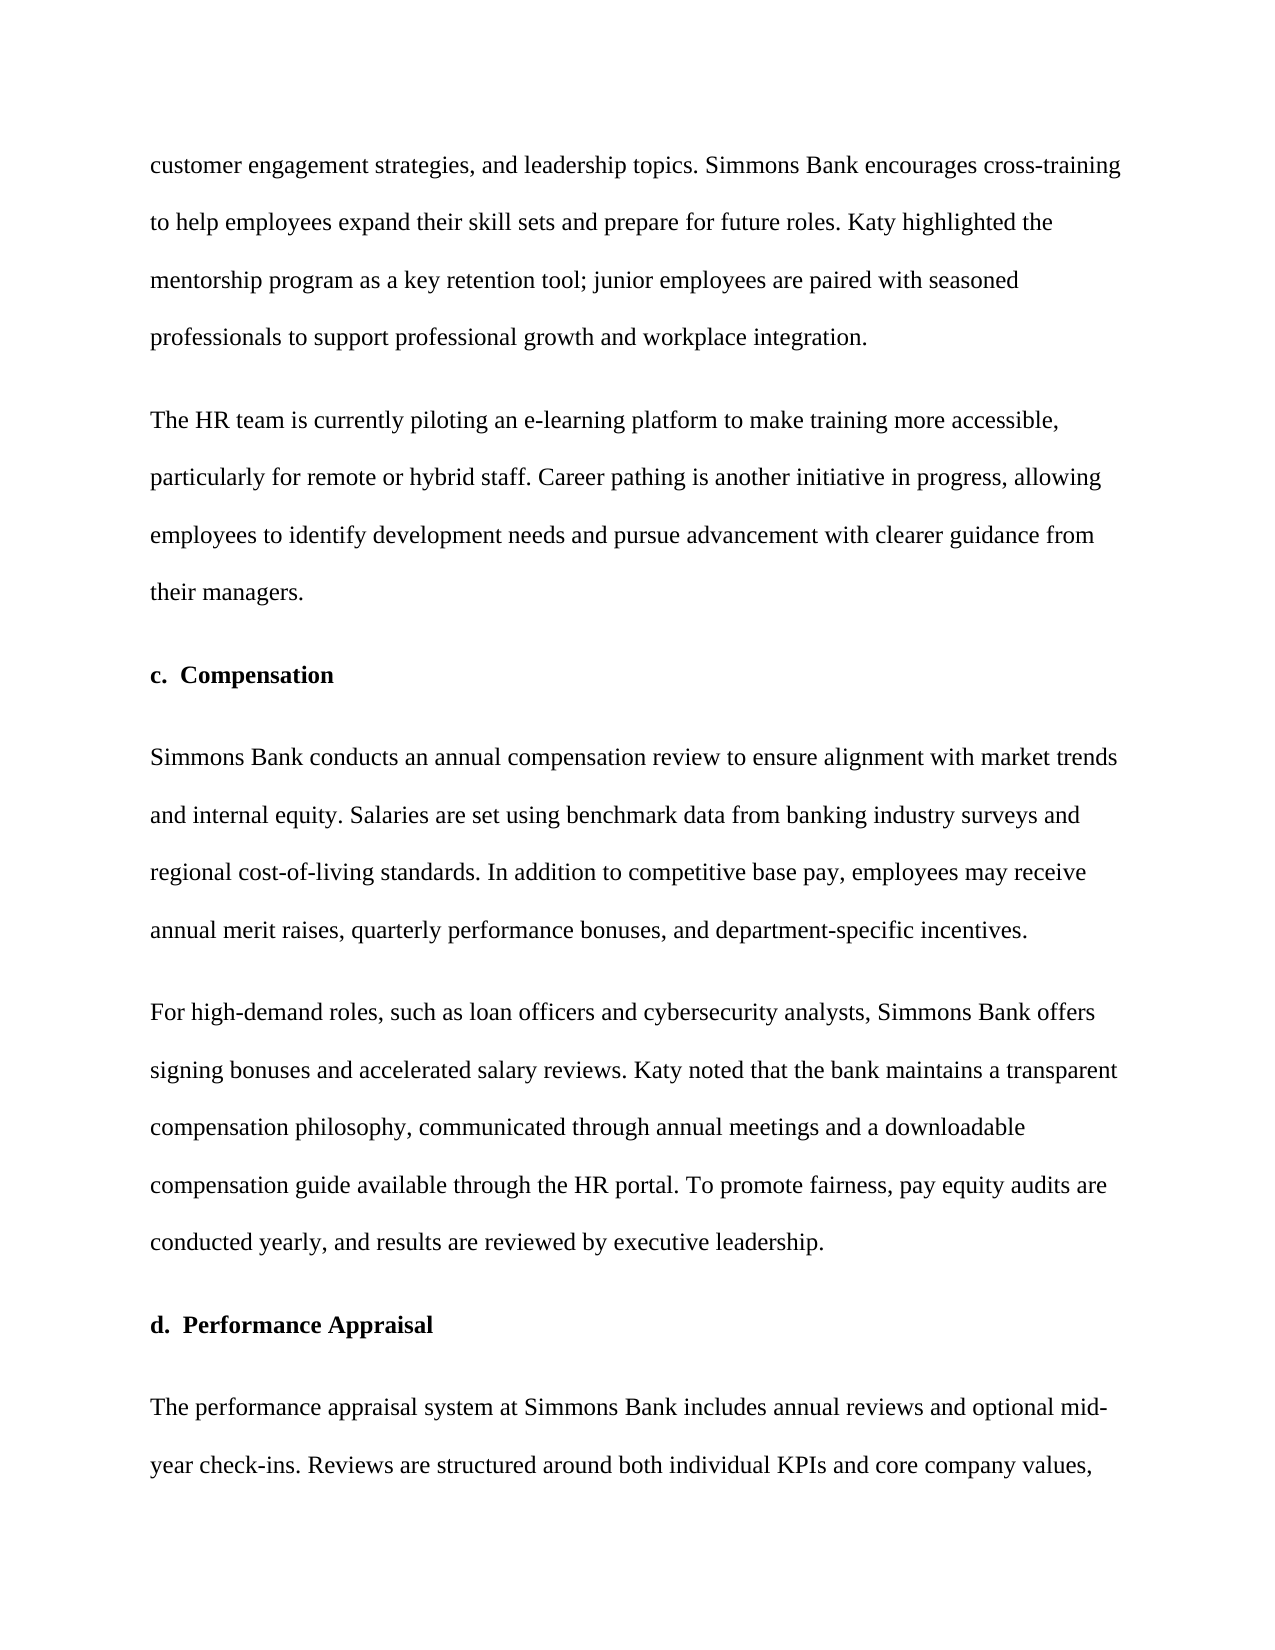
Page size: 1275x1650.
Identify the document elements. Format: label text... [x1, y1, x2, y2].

text The performance appraisal system at Simmons Bank includes annual reviews and optional mid-year check-ins. Reviews are structured around both individual KPIs and core company values, [150, 1392, 1125, 1479]
text Simmons Bank conducts an annual compensation review to ensure alignment with market trends and internal equity. Salaries are set using benchmark data from banking industry surveys and regional cost-of-living standards. In addition to competitive base pay, employees may receive annual merit raises, quarterly performance bonuses, and department-specific incentives. [150, 742, 1125, 944]
text customer engagement strategies, and leadership topics. Simmons Bank encourages cross-training to help employees expand their skill sets and prepare for future roles. Katy highlighted the mentorship program as a key retention tool; junior employees are paired with seasoned professionals to support professional growth and workplace integration. [150, 150, 1125, 351]
text d. Performance Appraisal [150, 1310, 1125, 1339]
text c. Compensation [150, 660, 1125, 689]
text For high-demand roles, such as loan officers and cybersecurity analysts, Simmons Bank offers signing bonuses and accelerated salary reviews. Katy noted that the bank maintains a transparent compensation philosophy, communicated through annual meetings and a downloadable compensation guide available through the HR portal. To promote fairness, pay equity audits are conducted yearly, and results are reviewed by executive leadership. [150, 997, 1125, 1256]
text The HR team is currently piloting an e-learning platform to make training more accessible, particularly for remote or hybrid staff. Career pathing is another initiative in progress, allowing employees to identify development needs and pursue advancement with clearer guidance from their managers. [150, 405, 1125, 606]
